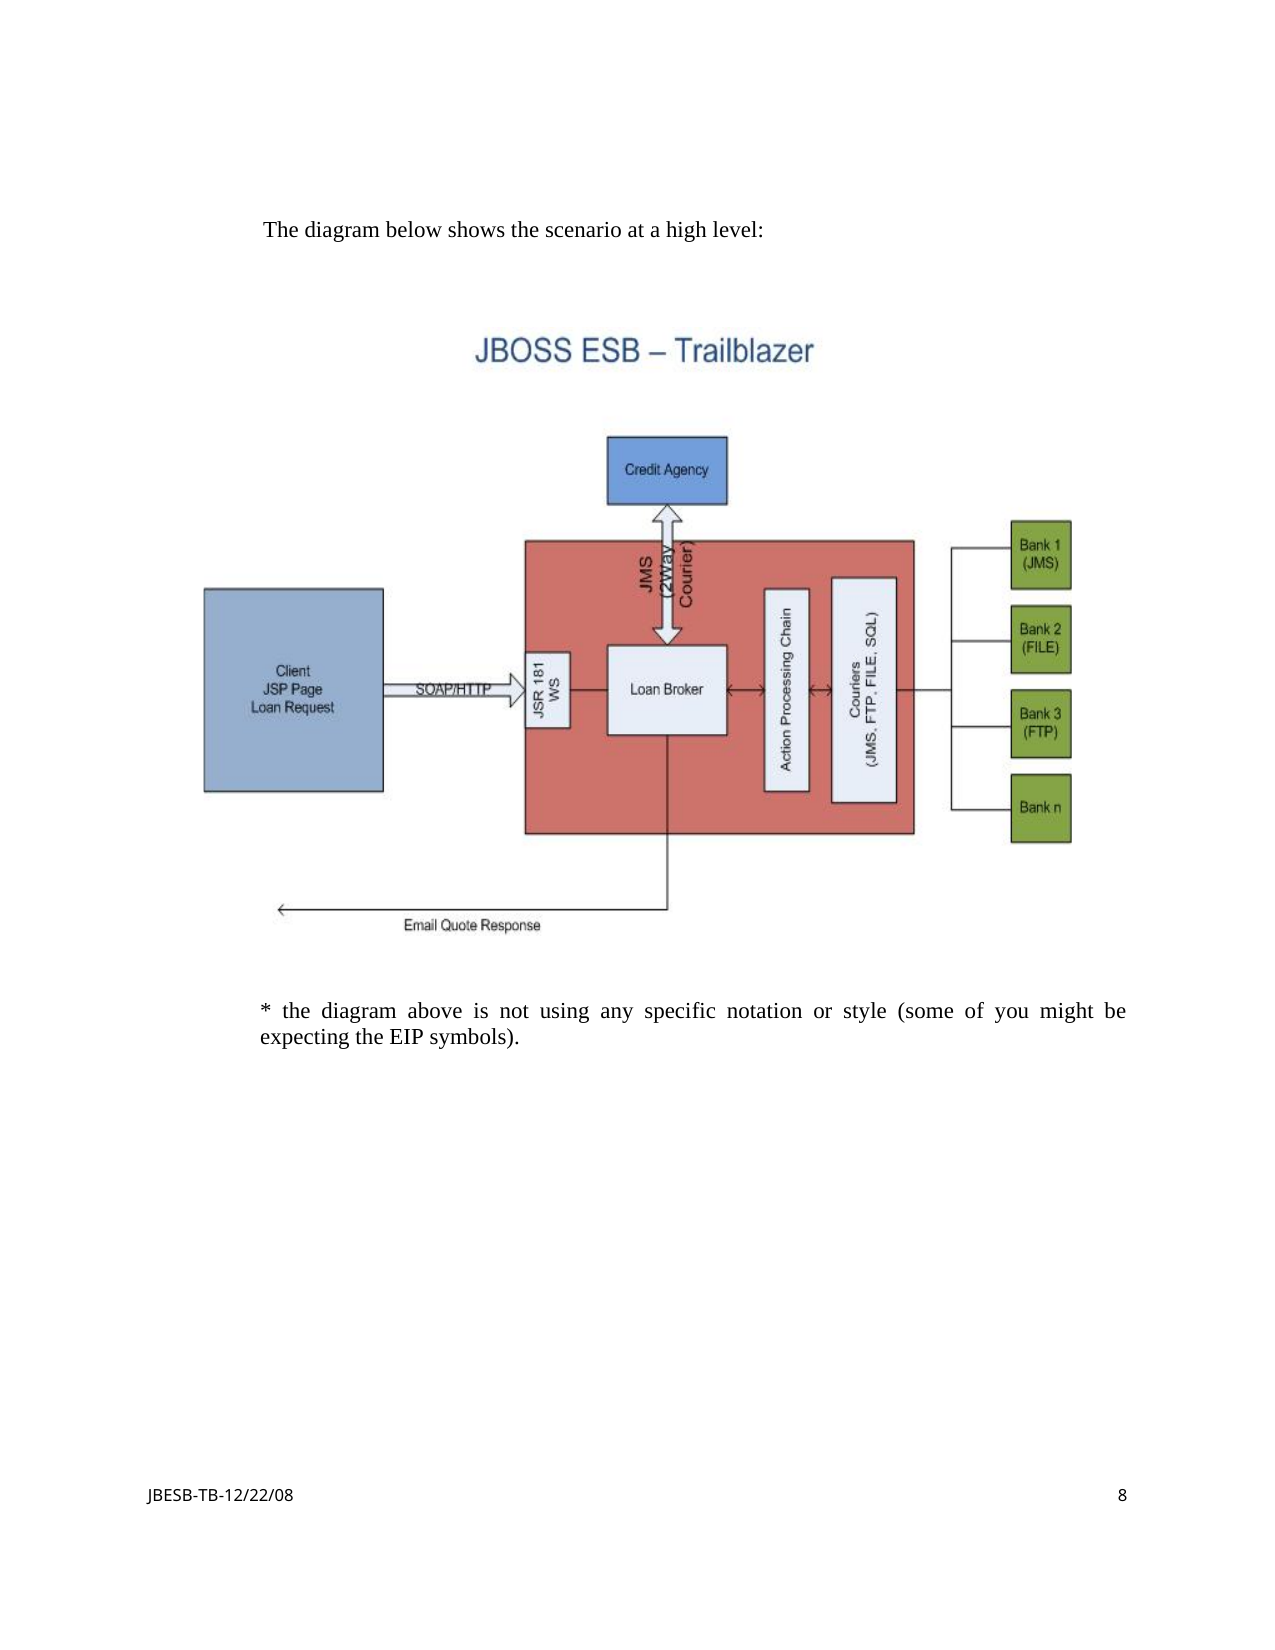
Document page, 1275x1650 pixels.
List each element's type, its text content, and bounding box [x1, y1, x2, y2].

text * the diagram above is not using any specific notation or style (some of you might be expecting the EIP symbols). [260, 998, 1127, 1049]
text The diagram below shows the scenario at a high level: [263, 217, 1127, 243]
picture [203, 327, 1072, 936]
